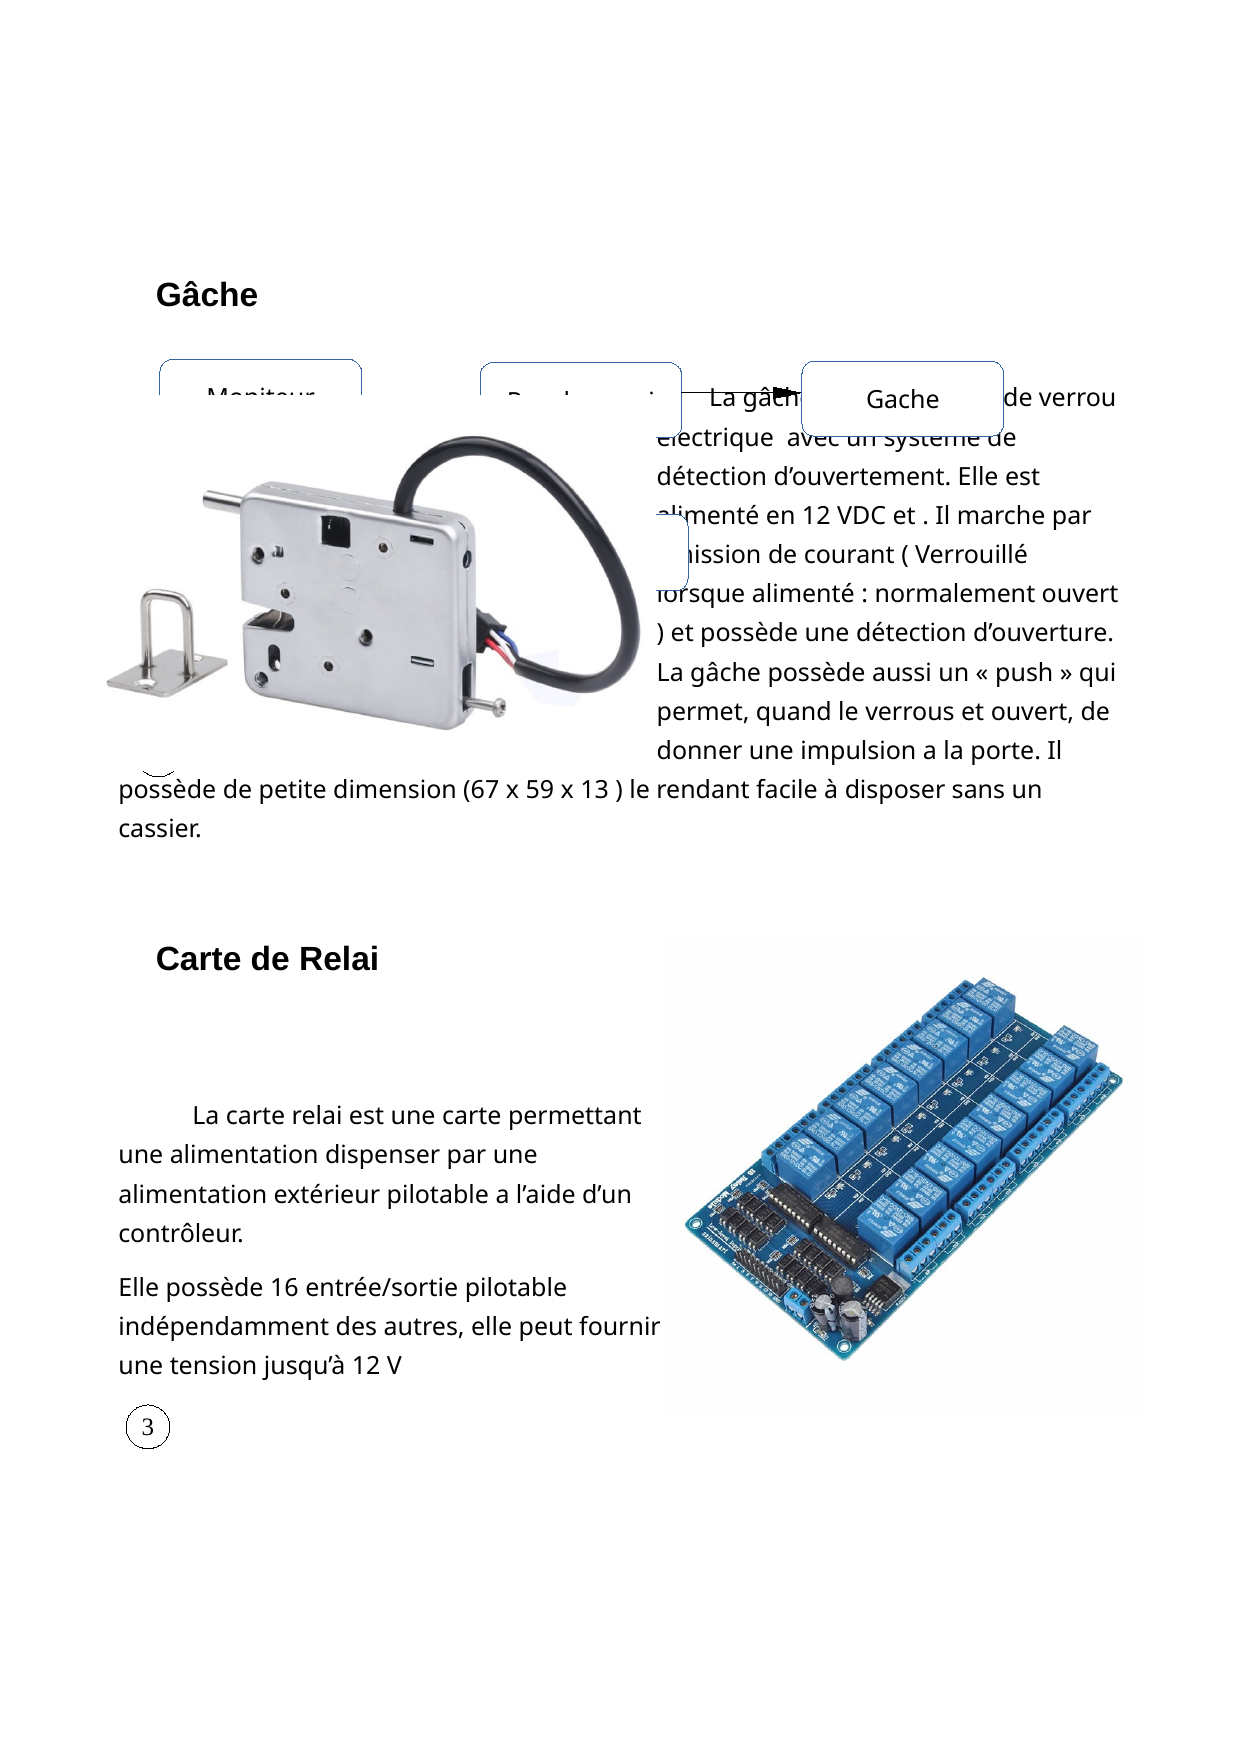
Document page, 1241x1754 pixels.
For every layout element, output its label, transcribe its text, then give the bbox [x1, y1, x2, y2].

text Elle possède 16 entrée/sortie pilotable indépendamment des autres, elle peut fournir une tension jusqu’à 12 V [118, 1269, 665, 1382]
picture [93, 395, 657, 771]
picture [665, 937, 1142, 1414]
subtitle Carte de Relai [156, 939, 665, 978]
text La carte relai est une carte permettant une alimentation dispenser par une alimentation extérieur pilotable a l’aide d’un contrôleur. [118, 1098, 665, 1249]
subtitle Gâche [156, 275, 1122, 314]
text La gâche est un système de verrou électrique avec un système de détection d’ouvertement. Elle est alimenté en 12 VDC et . Il marche par émission de courant ( Verrouillé lorsque alimenté : normalement ouvert ) et possède une détection d’ouverture. La gâche possède aussi un « push » qui permet, quand le verrous et ouvert, de donner une impulsion a la porte. Il possède de petite dimension (67 x 59 x 13 ) le rendant facile à disposer sans un cassier. [118, 380, 1122, 845]
